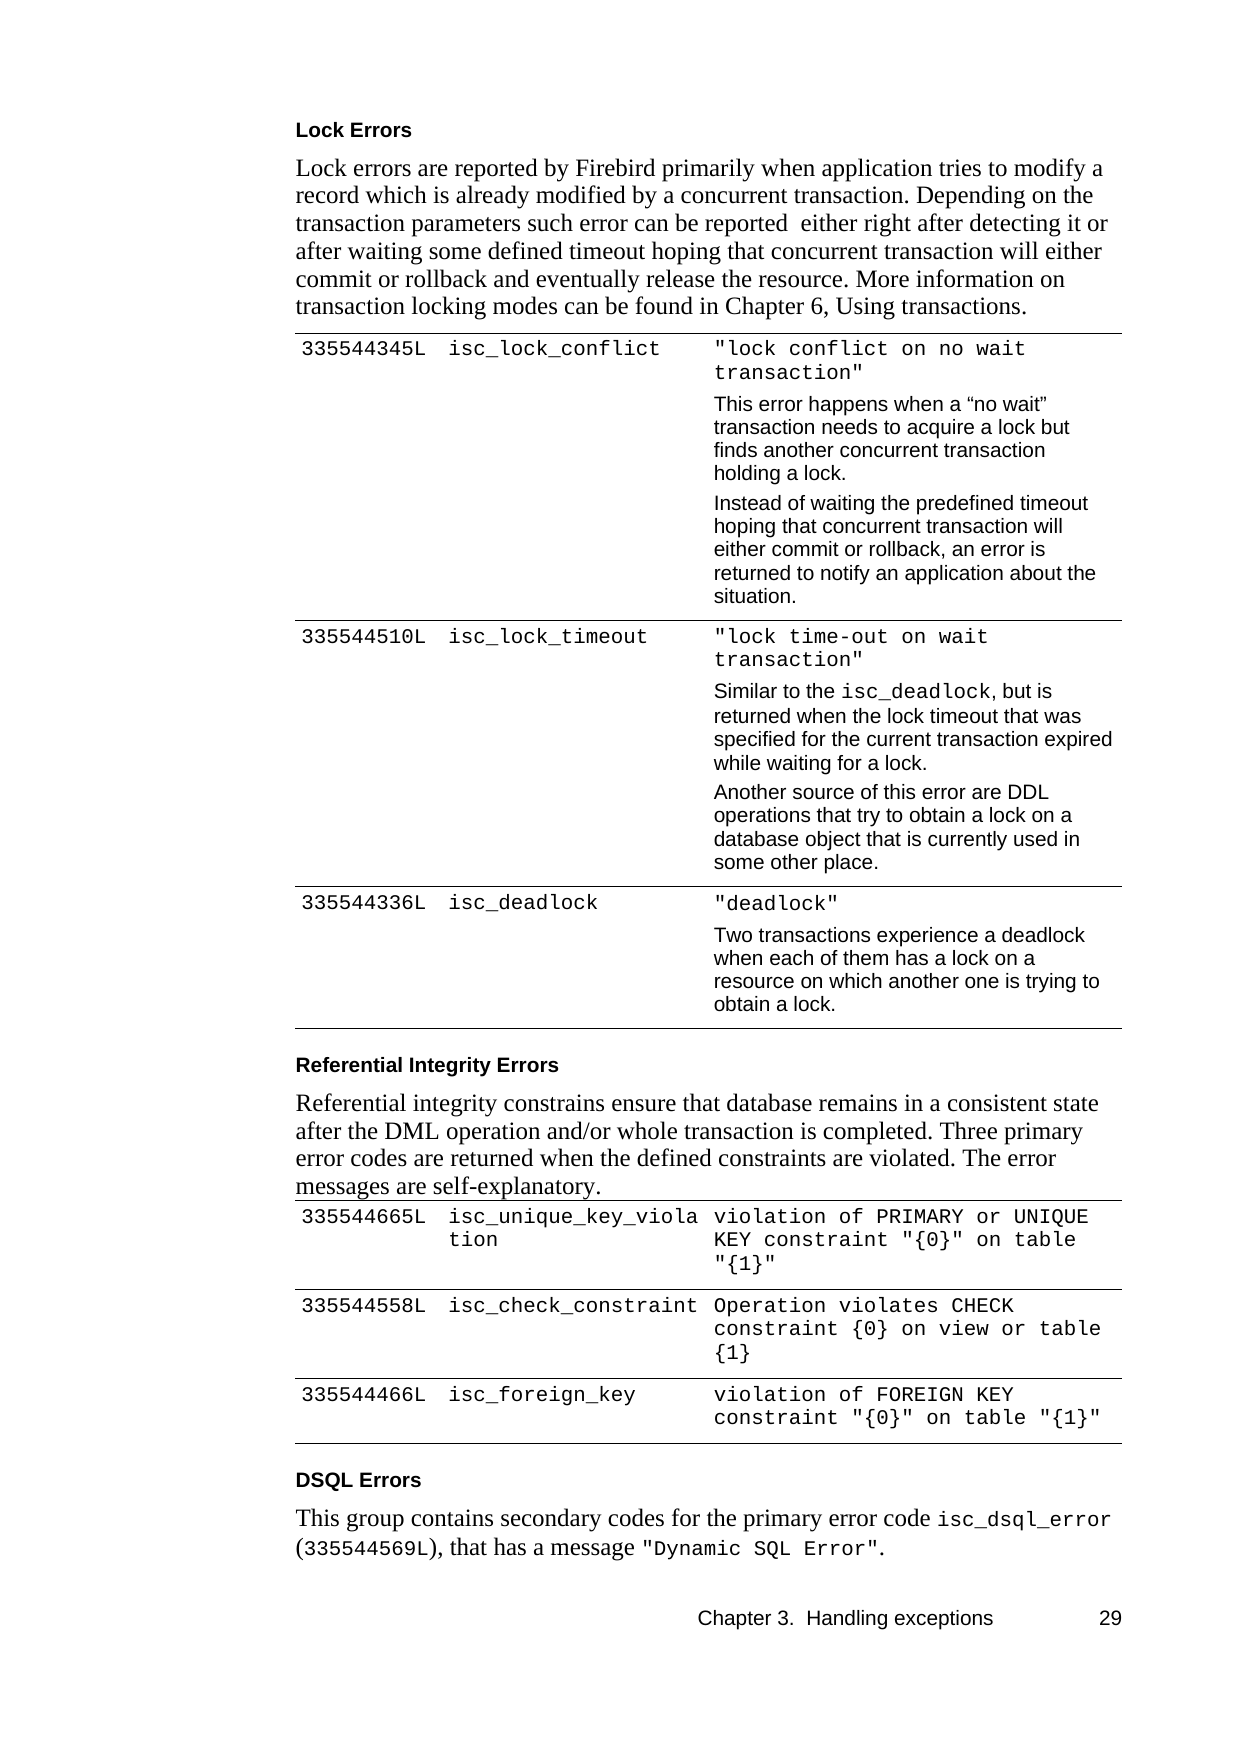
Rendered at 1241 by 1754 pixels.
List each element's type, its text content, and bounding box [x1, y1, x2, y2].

table_cell isc_check_constraint [442, 1290, 708, 1378]
table_cell "deadlock" Two transactions experience a deadlock when each of them has a lock on a resource on which another one is trying to obtain a lock. [708, 887, 1122, 1028]
table_cell isc_deadlock [442, 887, 708, 1028]
table_header violation of PRIMARY or UNIQUE KEY constraint "{0}" on table "{1}" [708, 1201, 1122, 1289]
text Referential integrity constrains ensure that database remains in a consistent state after the DML operation and/or whole transaction is completed. Three primary error codes are returned when the defined constraints are violated. The error messages are self-explanatory. [295, 1089, 1122, 1200]
table_cell Operation violates CHECK constraint {0} on view or table {1} [708, 1290, 1122, 1378]
table_cell 335544510L [295, 621, 442, 886]
table_cell 335544336L [295, 887, 442, 1028]
table_cell 335544466L [295, 1379, 442, 1443]
table_header isc_lock_conflict [442, 334, 708, 620]
table_header "lock conflict on no wait transaction" This error happens when a “no wait” transaction needs to acquire a lock but finds another concurrent transaction holding a lock. Instead of waiting the predefined timeout hoping that concurrent transaction will either commit or rollback, an error is returned to notify an application about the situation. [708, 334, 1122, 620]
subtitle Lock Errors [295, 118, 1122, 141]
table_header 335544665L [295, 1201, 442, 1289]
table_cell isc_lock_timeout [442, 621, 708, 886]
table_cell isc_foreign_key [442, 1379, 708, 1443]
table_cell 335544558L [295, 1290, 442, 1378]
text This group contains secondary codes for the primary error code isc_dsql_error (335544569L), that has a message "Dynamic SQL Error". [295, 1504, 1122, 1561]
table_header 335544345L [295, 334, 442, 620]
table_cell violation of FOREIGN KEY constraint "{0}" on table "{1}" [708, 1379, 1122, 1443]
table_cell "lock time-out on wait transaction" Similar to the isc_deadlock, but is returned when the lock timeout that was specified for the current transaction expired while waiting for a lock. Another source of this error are DDL operations that try to obtain a lock on a database object that is currently used in some other place. [708, 621, 1122, 886]
subtitle DSQL Errors [295, 1468, 1122, 1492]
subtitle Referential Integrity Errors [295, 1053, 1122, 1077]
text Lock errors are reported by Firebird primarily when application tries to modify a record which is already modified by a concurrent transaction. Depending on the transaction parameters such error can be reported either right after detecting it or after waiting some defined timeout hoping that concurrent transaction will either commit or rollback and eventually release the resource. More information on transaction locking modes can be found in Chapter 6, Using transactions. [295, 154, 1122, 320]
table_header isc_unique_key_violation [442, 1201, 708, 1289]
